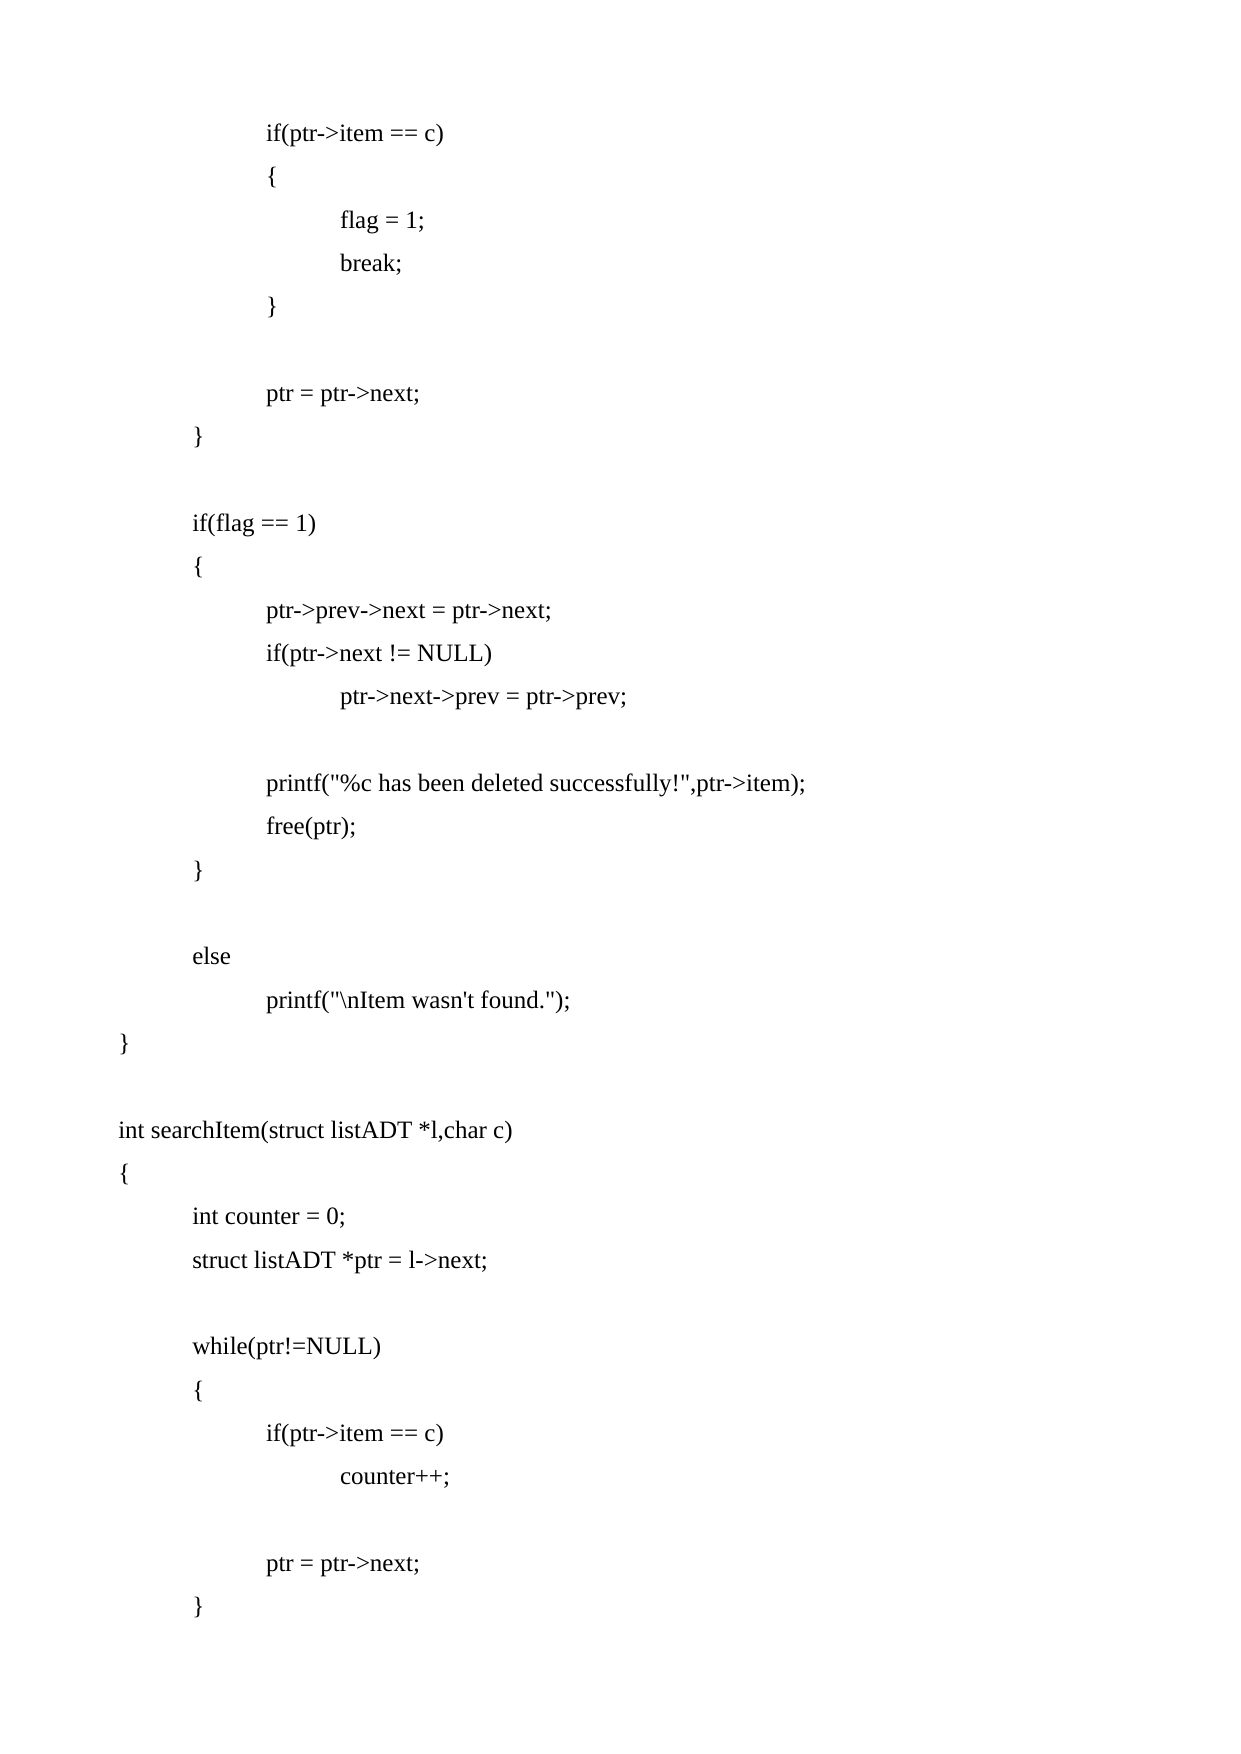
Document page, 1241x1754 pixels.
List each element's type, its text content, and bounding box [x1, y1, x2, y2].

text { [118, 1375, 1122, 1403]
text printf("\nItem wasn't found."); [118, 985, 1122, 1013]
text { [118, 1158, 1122, 1187]
text } [118, 855, 1122, 883]
text int counter = 0; [118, 1201, 1122, 1230]
text ptr = ptr->next; [118, 1548, 1122, 1577]
text ptr = ptr->next; [118, 378, 1122, 407]
text flag = 1; [118, 205, 1122, 233]
text ptr->prev->next = ptr->next; [118, 595, 1122, 623]
text counter++; [118, 1461, 1122, 1490]
text if(ptr->next != NULL) [118, 638, 1122, 667]
text } [118, 421, 1122, 450]
text if(ptr->item == c) [118, 118, 1122, 147]
text else [118, 941, 1122, 970]
text { [118, 551, 1122, 580]
text free(ptr); [118, 811, 1122, 840]
text } [118, 291, 1122, 320]
text } [118, 1028, 1122, 1057]
text if(ptr->item == c) [118, 1418, 1122, 1447]
text } [118, 1591, 1122, 1620]
text struct listADT *ptr = l->next; [118, 1245, 1122, 1273]
text while(ptr!=NULL) [118, 1331, 1122, 1360]
text { [118, 161, 1122, 190]
text int searchItem(struct listADT *l,char c) [118, 1115, 1122, 1143]
text printf("%c has been deleted successfully!",ptr->item); [118, 768, 1122, 797]
text if(flag == 1) [118, 508, 1122, 537]
text ptr->next->prev = ptr->prev; [118, 681, 1122, 710]
text break; [118, 248, 1122, 277]
